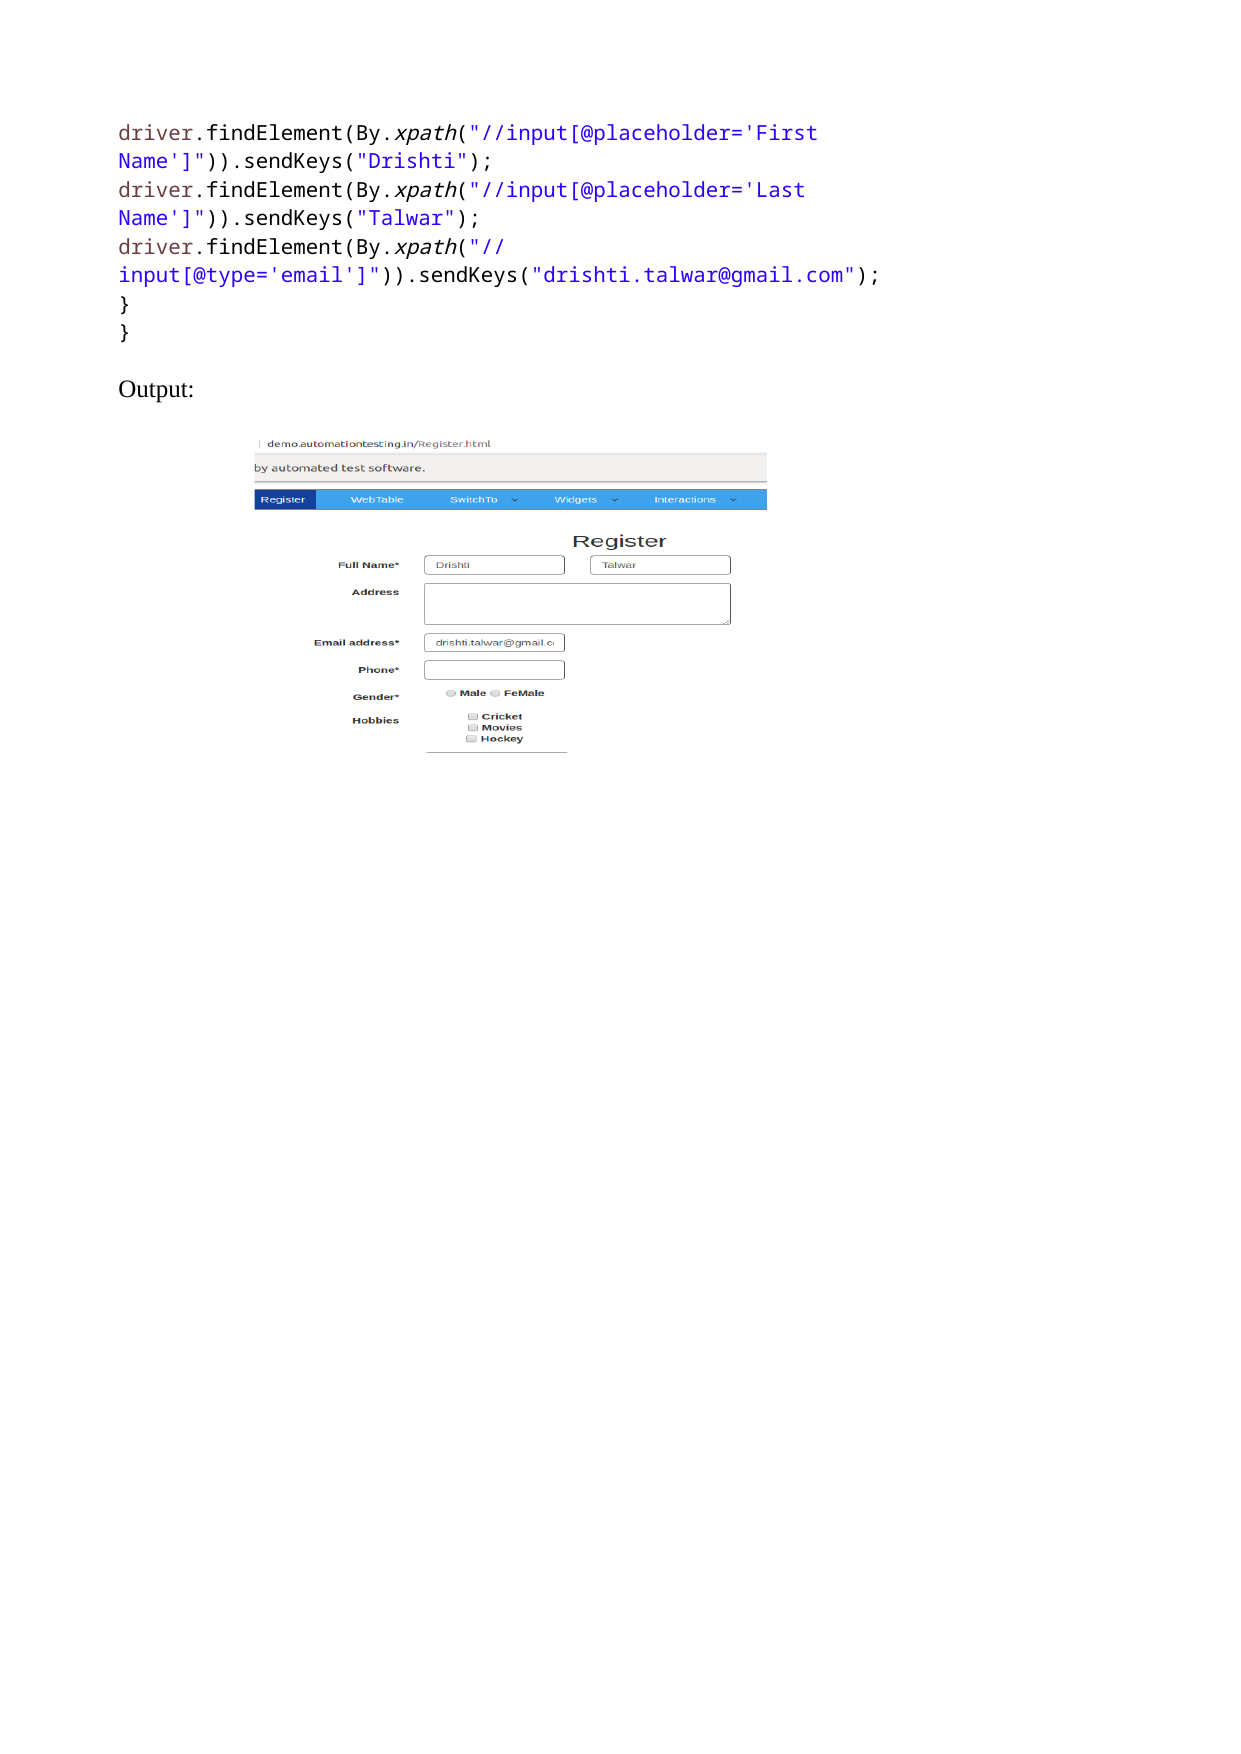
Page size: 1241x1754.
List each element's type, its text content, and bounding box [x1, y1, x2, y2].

text } [118, 289, 1122, 317]
picture [254, 440, 767, 753]
text driver.findElement(By.xpath("//input[@placeholder='First Name']")).sendKeys("Drishti"); [118, 118, 1122, 175]
text Output: [118, 374, 1122, 403]
text driver.findElement(By.xpath("//input[@placeholder='Last Name']")).sendKeys("Talwar"); [118, 175, 1122, 232]
text } [118, 317, 1122, 346]
text driver.findElement(By.xpath("//input[@type='email']")).sendKeys("drishti.talwar@gmail.com"); [118, 232, 1122, 289]
